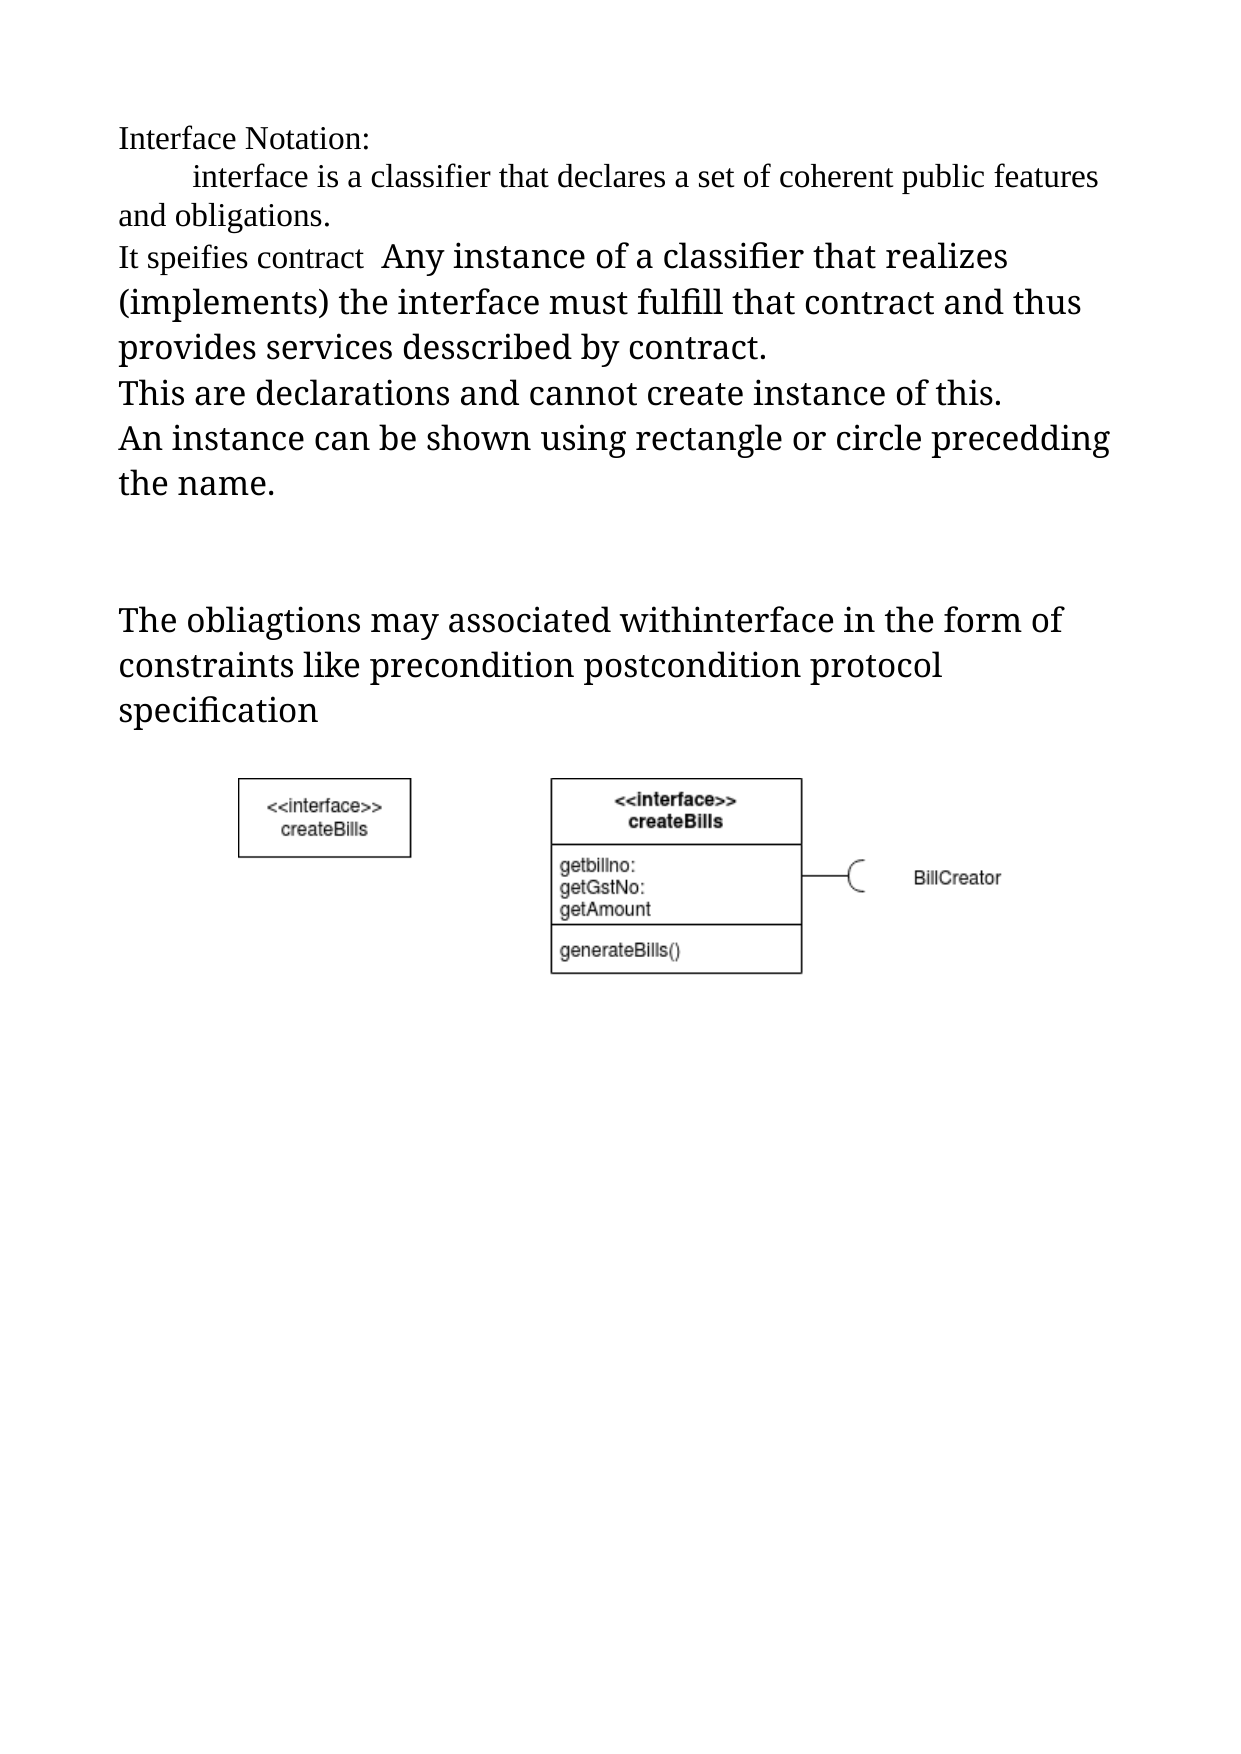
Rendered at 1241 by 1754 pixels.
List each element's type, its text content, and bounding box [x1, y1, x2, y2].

text Interface Notation: [118, 118, 1122, 156]
text It speifies contract Any instance of a classifier that realizes (implements) the interface must fulfill that contract and thus provides services desscribed by contract. [118, 233, 1122, 369]
text This are declarations and cannot create instance of this. [118, 369, 1122, 415]
text An instance can be shown using rectangle or circle precedding the name. [118, 415, 1122, 506]
text interface is a classifier that declares a set of coherent public features and obligations. [118, 156, 1122, 233]
picture [238, 778, 1003, 979]
text The obliagtions may associated withinterface in the form of constraints like precondition postcondition protocol specification [118, 596, 1122, 733]
